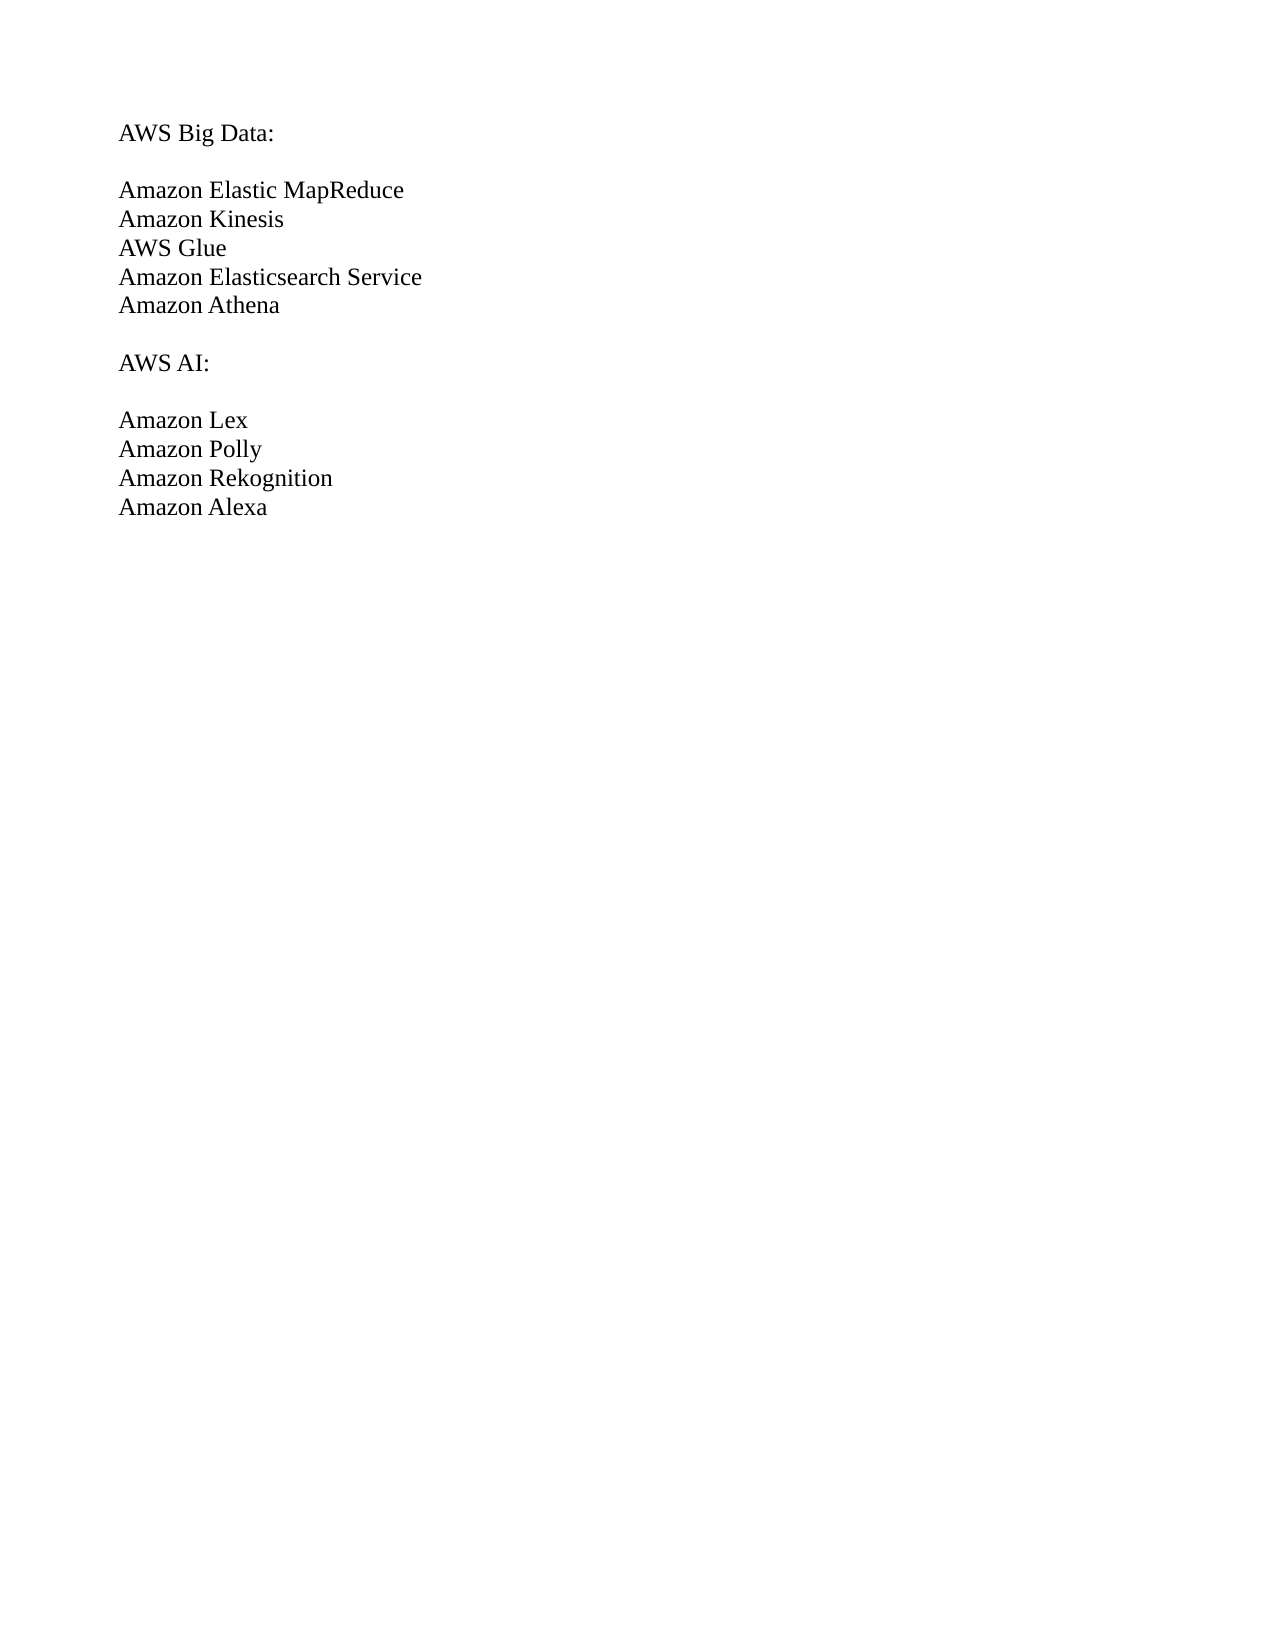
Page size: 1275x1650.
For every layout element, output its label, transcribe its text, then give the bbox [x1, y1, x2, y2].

text Amazon Kinesis [118, 204, 1157, 233]
text Amazon Rekognition [118, 463, 1157, 492]
text AWS Glue [118, 233, 1157, 262]
text Amazon Polly [118, 434, 1157, 463]
text Amazon Lex [118, 406, 1157, 434]
text AWS AI: [118, 348, 1157, 377]
text Amazon Athena [118, 291, 1157, 319]
text AWS Big Data: [118, 118, 1157, 147]
text Amazon Elasticsearch Service [118, 262, 1157, 291]
text Amazon Alexa [118, 492, 1157, 521]
text Amazon Elastic MapReduce [118, 176, 1157, 204]
